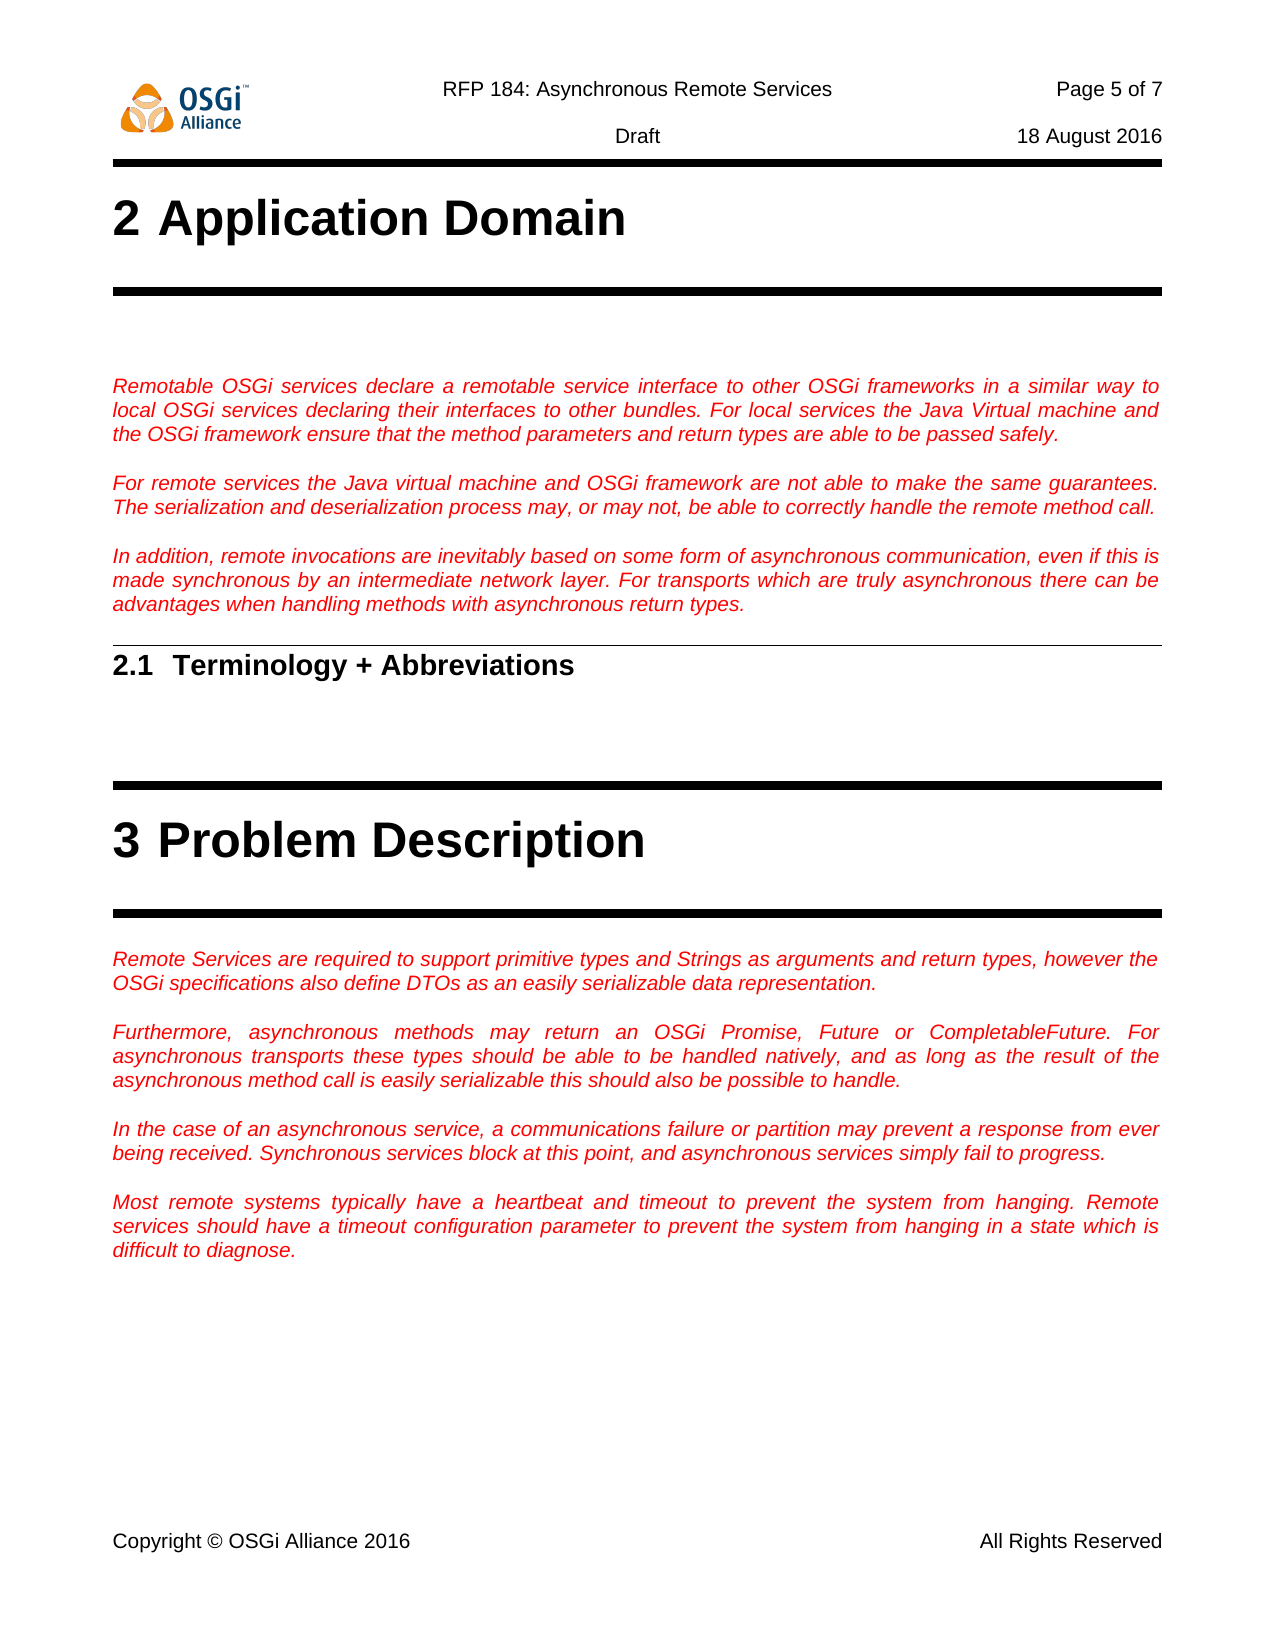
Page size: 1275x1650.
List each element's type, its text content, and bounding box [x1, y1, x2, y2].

text Most remote systems typically have a heartbeat and timeout to prevent the system from hanging. Remote services should have a timeout configuration parameter to prevent the system from hanging in a state which is difficult to diagnose. [112, 1190, 1162, 1262]
text Remote Services are required to support primitive types and Strings as arguments and return types, however the OSGi specifications also define DTOs as an easily serializable data representation. [112, 947, 1162, 995]
subtitle Application Domain [112, 160, 1162, 296]
picture [113, 76, 257, 140]
text In the case of an asynchronous service, a communications failure or partition may prevent a response from ever being received. Synchronous services block at this point, and asynchronous services simply fail to progress. [112, 1117, 1162, 1165]
subtitle Terminology + Abbreviations [112, 646, 1162, 681]
text In addition, remote invocations are inevitably based on some form of asynchronous communication, even if this is made synchronous by an intermediate network layer. For transports which are truly asynchronous there can be advantages when handling methods with asynchronous return types. [112, 543, 1162, 615]
text Remotable OSGi services declare a remotable service interface to other OSGi frameworks in a similar way to local OSGi services declaring their interfaces to other bundles. For local services the Java Virtual machine and the OSGi framework ensure that the method parameters and return types are able to be passed safely. [112, 374, 1162, 446]
text For remote services the Java virtual machine and OSGi framework are not able to make the same guarantees. The serialization and deserialization process may, or may not, be able to correctly handle the remote method call. [112, 471, 1162, 518]
text Furthermore, asynchronous methods may return an OSGi Promise, Future or CompletableFuture. For asynchronous transports these types should be able to be handled natively, and as long as the result of the asynchronous method call is easily serializable this should also be possible to handle. [112, 1020, 1162, 1092]
subtitle Problem Description [112, 782, 1162, 918]
